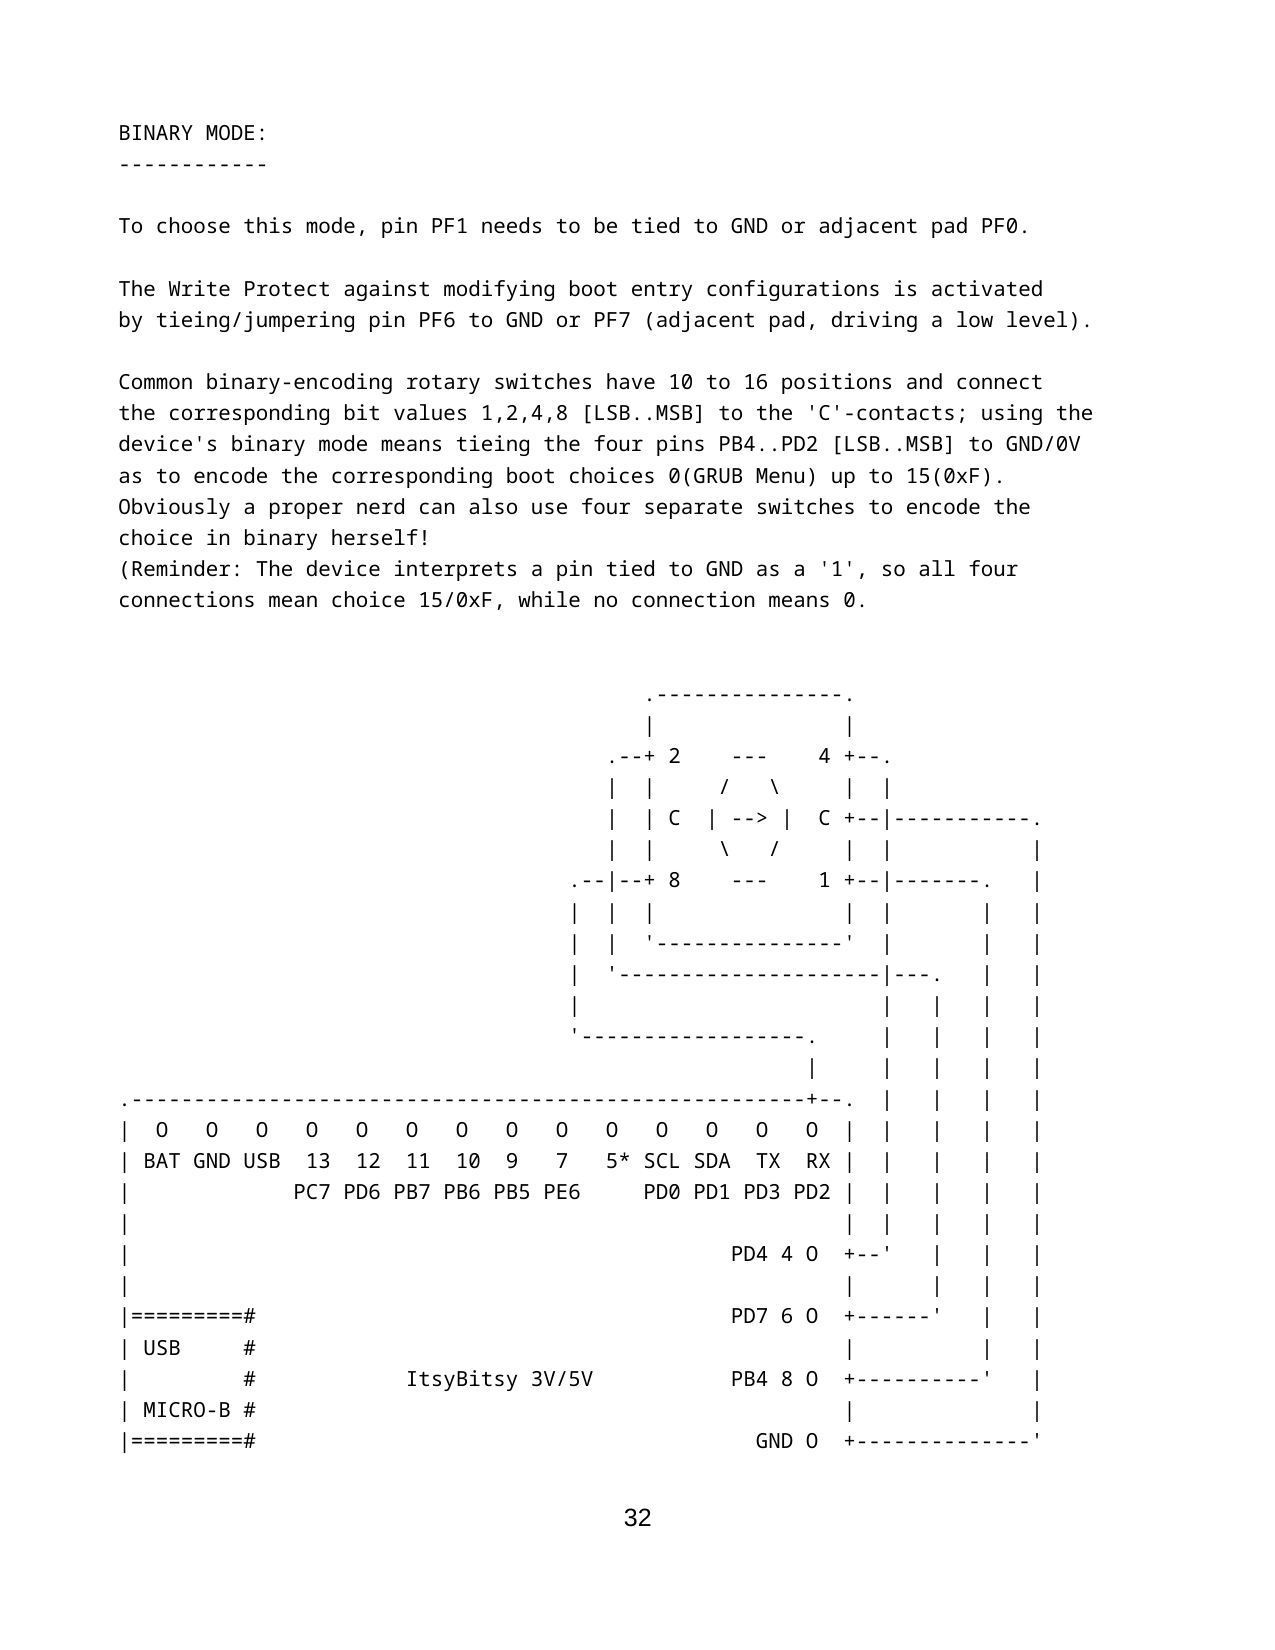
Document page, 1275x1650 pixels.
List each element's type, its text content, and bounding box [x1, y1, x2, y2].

text .------------------------------------------------------+--. | | | | [118, 1084, 1157, 1112]
text the corresponding bit values 1,2,4,8 [LSB..MSB] to the 'C'-contacts; using the [118, 398, 1157, 427]
text | MICRO-B # | | [118, 1395, 1157, 1423]
text | PC7 PD6 PB7 PB6 PB5 PE6 PD0 PD1 PD3 PD2 | | | | | [118, 1177, 1157, 1206]
text Obviously a proper nerd can also use four separate switches to encode the [118, 492, 1157, 520]
text |=========# PD7 6 O +------' | | [118, 1302, 1157, 1330]
text | USB # | | | [118, 1333, 1157, 1361]
text | # ItsyBitsy 3V/5V PB4 8 O +----------' | [118, 1364, 1157, 1392]
text To choose this mode, pin PF1 needs to be tied to GND or adjacent pad PF0. [118, 212, 1157, 240]
text | | | | | | | [118, 897, 1157, 925]
text by tieing/jumpering pin PF6 to GND or PF7 (adjacent pad, driving a low level). [118, 305, 1157, 333]
text | | | | | [118, 1052, 1157, 1081]
text Common binary-encoding rotary switches have 10 to 16 positions and connect [118, 367, 1157, 396]
text | '---------------------|---. | | [118, 959, 1157, 987]
text | | '---------------' | | | [118, 928, 1157, 956]
text '------------------. | | | | [118, 1021, 1157, 1050]
text | O O O O O O O O O O O O O O | | | | | [118, 1115, 1157, 1143]
text | | C | --> | C +--|-----------. [118, 803, 1157, 832]
text | BAT GND USB 13 12 11 10 9 7 5* SCL SDA TX RX | | | | | [118, 1146, 1157, 1174]
text | | [118, 710, 1157, 738]
text | | | | | | [118, 1208, 1157, 1237]
text connections mean choice 15/0xF, while no connection means 0. [118, 585, 1157, 614]
text BINARY MODE: [118, 118, 1157, 147]
text .--+ 2 --- 4 +--. [118, 741, 1157, 769]
text as to encode the corresponding boot choices 0(GRUB Menu) up to 15(0xF). [118, 461, 1157, 489]
text | | \ / | | | [118, 834, 1157, 863]
text ------------ [118, 149, 1157, 178]
text (Reminder: The device interprets a pin tied to GND as a '1', so all four [118, 554, 1157, 583]
text |=========# GND O +--------------' [118, 1426, 1157, 1455]
text The Write Protect against modifying boot entry configurations is activated [118, 274, 1157, 302]
text | PD4 4 O +--' | | | [118, 1239, 1157, 1268]
text | | | | | [118, 1271, 1157, 1299]
text .--|--+ 8 --- 1 +--|-------. | [118, 866, 1157, 894]
text choice in binary herself! [118, 523, 1157, 551]
text .---------------. [118, 679, 1157, 707]
text | | / \ | | [118, 772, 1157, 801]
text device's binary mode means tieing the four pins PB4..PD2 [LSB..MSB] to GND/0V [118, 429, 1157, 458]
text | | | | | [118, 990, 1157, 1019]
